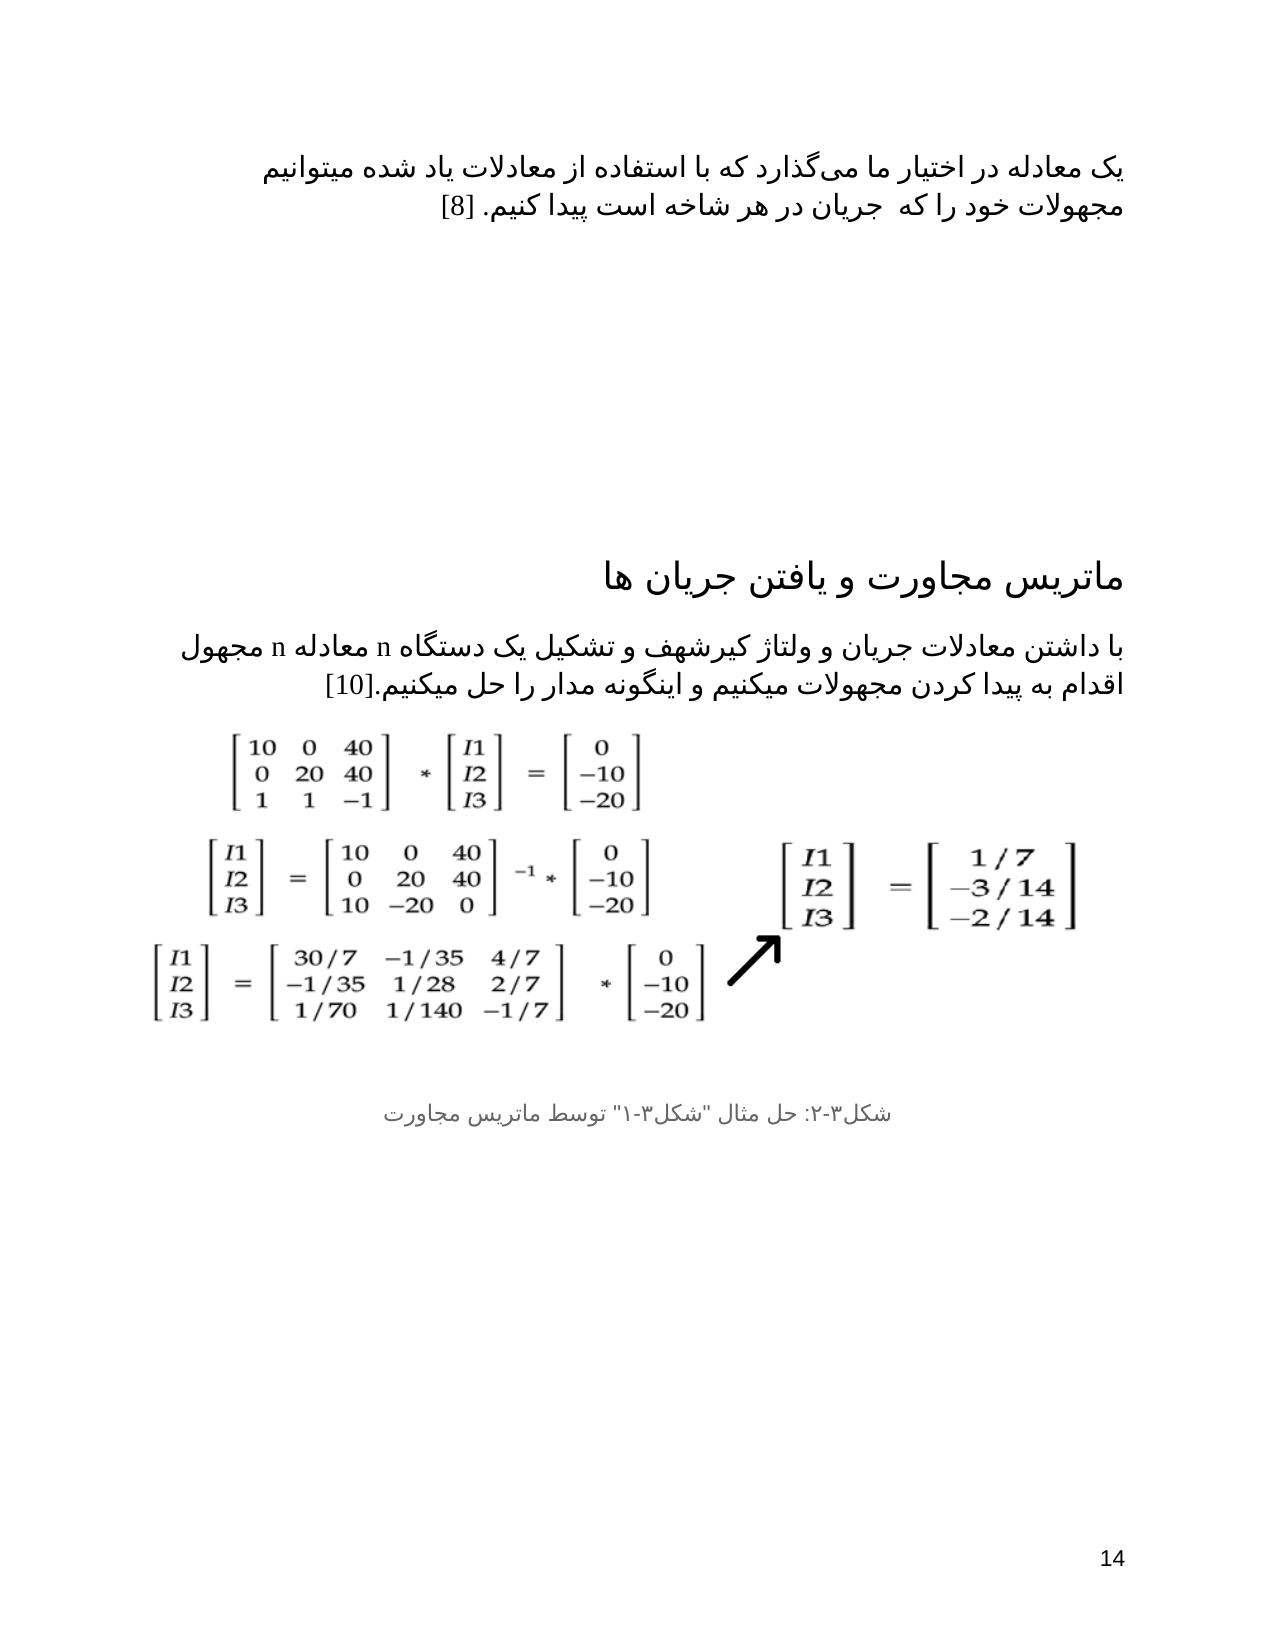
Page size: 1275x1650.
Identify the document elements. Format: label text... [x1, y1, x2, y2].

subtitle شکل۳-۲: حل مثال "شکل۳-۱" توسط ماتریس مجاورت [150, 1100, 1125, 1127]
text با داشتن معادلات جریان و ولتاژ کیرشهف و تشکیل یک دستگاه n معادله n مجهول اقدام به پیدا کردن مجهولات میکنیم و اینگونه مدار را حل میکنیم.[10] [150, 629, 1125, 701]
picture [150, 730, 1125, 1042]
text برای پیدا کردن تمامی حلقه های گراف تشکیل شده از جستجو عمق اول استفاده میکنیم هر حلقه طبق قانون ولتاژ کیرشهف و هر گره طبق قانون جریان کیرشهف یک معادله در اختیار ما می‌گذارد که با استفاده از معادلات یاد شده میتوانیم مجهولات خود را که جریان در هر شاخه است پیدا کنیم. [8] [150, 150, 1125, 222]
subtitle ماتریس مجاورت و یافتن جریان ها [150, 554, 1125, 597]
